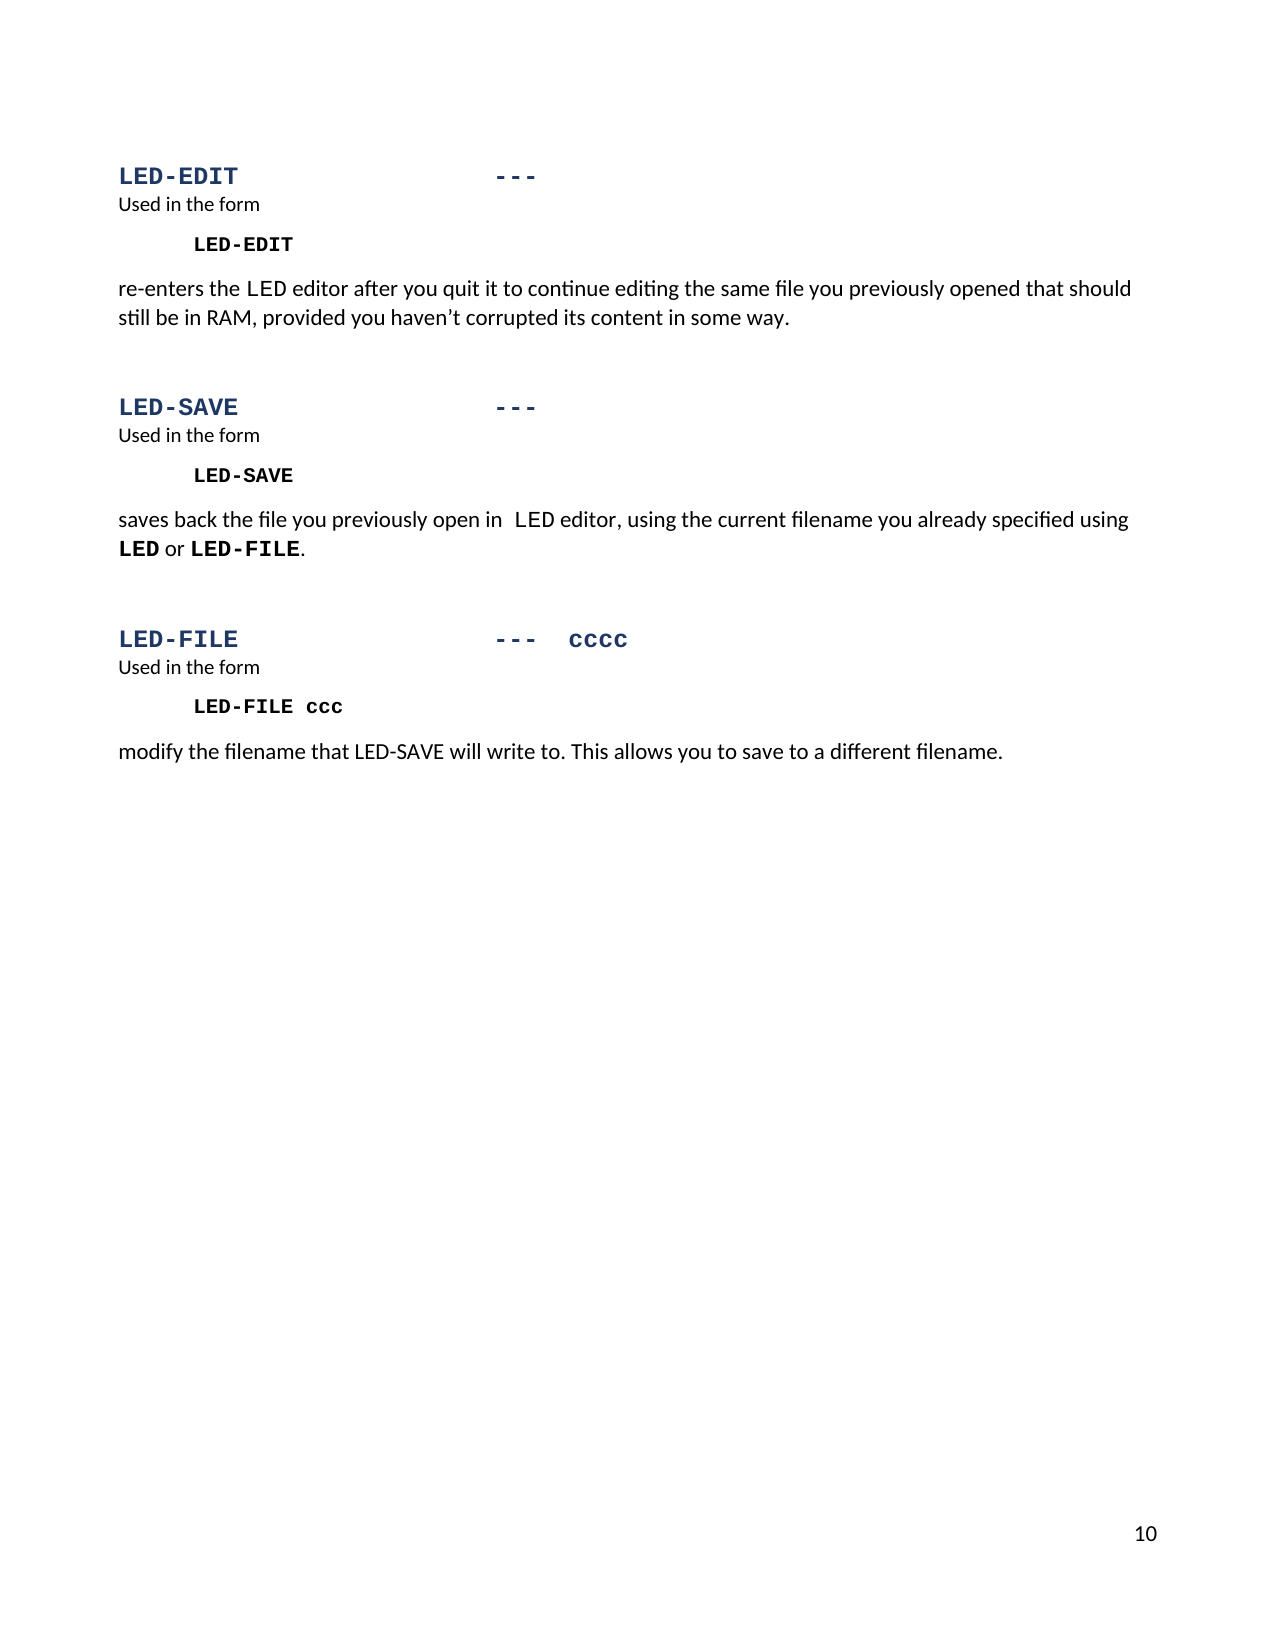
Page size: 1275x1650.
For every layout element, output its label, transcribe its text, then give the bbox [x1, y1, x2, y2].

subtitle LED-SAVE --- [118, 394, 1157, 422]
subtitle LED-FILE --- cccc [118, 626, 1157, 654]
text LED-SAVE [118, 464, 1157, 488]
text saves back the file you previously open in LED editor, using the current filename you already specified using LED or LED-FILE. [118, 505, 1157, 563]
text LED-EDIT [118, 234, 1157, 257]
text LED-FILE ccc [118, 697, 1157, 720]
text Used in the form [118, 654, 1157, 680]
text re-enters the LED editor after you quit it to continue editing the same file you previously opened that should still be in RAM, provided you haven’t corrupted its content in some way. [118, 274, 1157, 331]
text Used in the form [118, 422, 1157, 448]
subtitle LED-EDIT --- [118, 163, 1157, 192]
text Used in the form [118, 192, 1157, 217]
text modify the filename that LED-SAVE will write to. This allows you to save to a different filename. [118, 737, 1157, 765]
